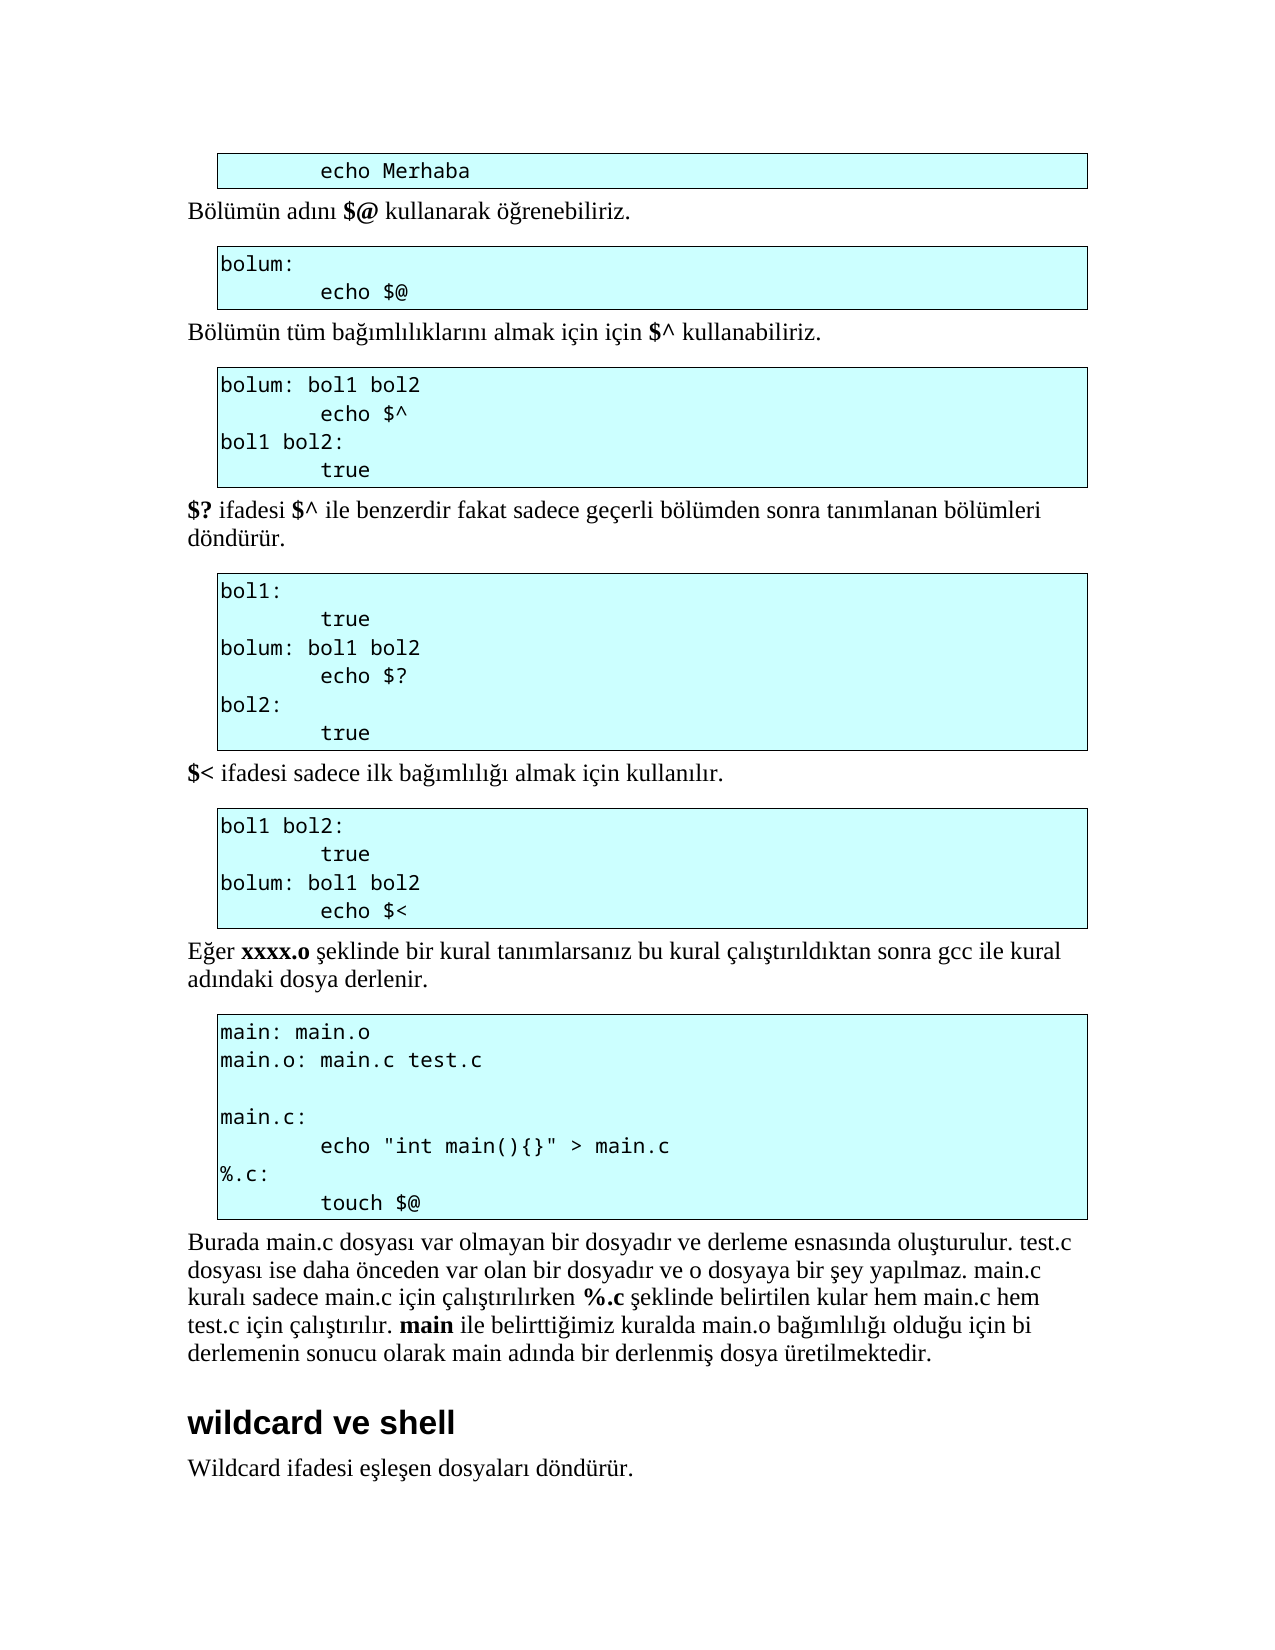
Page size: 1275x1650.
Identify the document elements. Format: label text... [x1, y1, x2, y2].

text Eğer xxxx.o şeklinde bir kural tanımlarsanız bu kural çalıştırıldıktan sonra gcc ile kural adındaki dosya derlenir. [187, 937, 1087, 992]
text main: main.o main.o: main.c test.c main.c: echo "int main(){}" > main.c %.c: touch $@ [218, 1015, 1087, 1219]
text Burada main.c dosyası var olmayan bir dosyadır ve derleme esnasında oluşturulur. test.c dosyası ise daha önceden var olan bir dosyadır ve o dosyaya bir şey yapılmaz. main.c kuralı sadece main.c için çalıştırılırken %.c şeklinde belirtilen kular hem main.c hem test.c için çalıştırılır. main ile belirttiğimiz kuralda main.o bağımlılığı olduğu için bi derlemenin sonucu olarak main adında bir derlenmiş dosya üretilmektedir. [187, 1228, 1087, 1367]
text bol1 bol2: true bolum: bol1 bol2 echo $< [218, 809, 1087, 928]
text bolum: echo $@ [218, 247, 1087, 309]
text $< ifadesi sadece ilk bağımlılığı almak için kullanılır. [187, 759, 1087, 787]
text $? ifadesi $^ ile benzerdir fakat sadece geçerli bölümden sonra tanımlanan bölümleri döndürür. [187, 496, 1087, 552]
text Wildcard ifadesi eşleşen dosyaları döndürür. [187, 1454, 1087, 1482]
text echo Merhaba [218, 154, 1087, 188]
text Bölümün adını $@ kullanarak öğrenebiliriz. [187, 197, 1087, 224]
text bolum: bol1 bol2 echo $^ bol1 bol2: true [218, 368, 1087, 487]
text bol1: true bolum: bol1 bol2 echo $? bol2: true [218, 574, 1087, 750]
text Bölümün tüm bağımlılıklarını almak için için $^ kullanabiliriz. [187, 318, 1087, 346]
subtitle wildcard ve shell [187, 1404, 1087, 1442]
